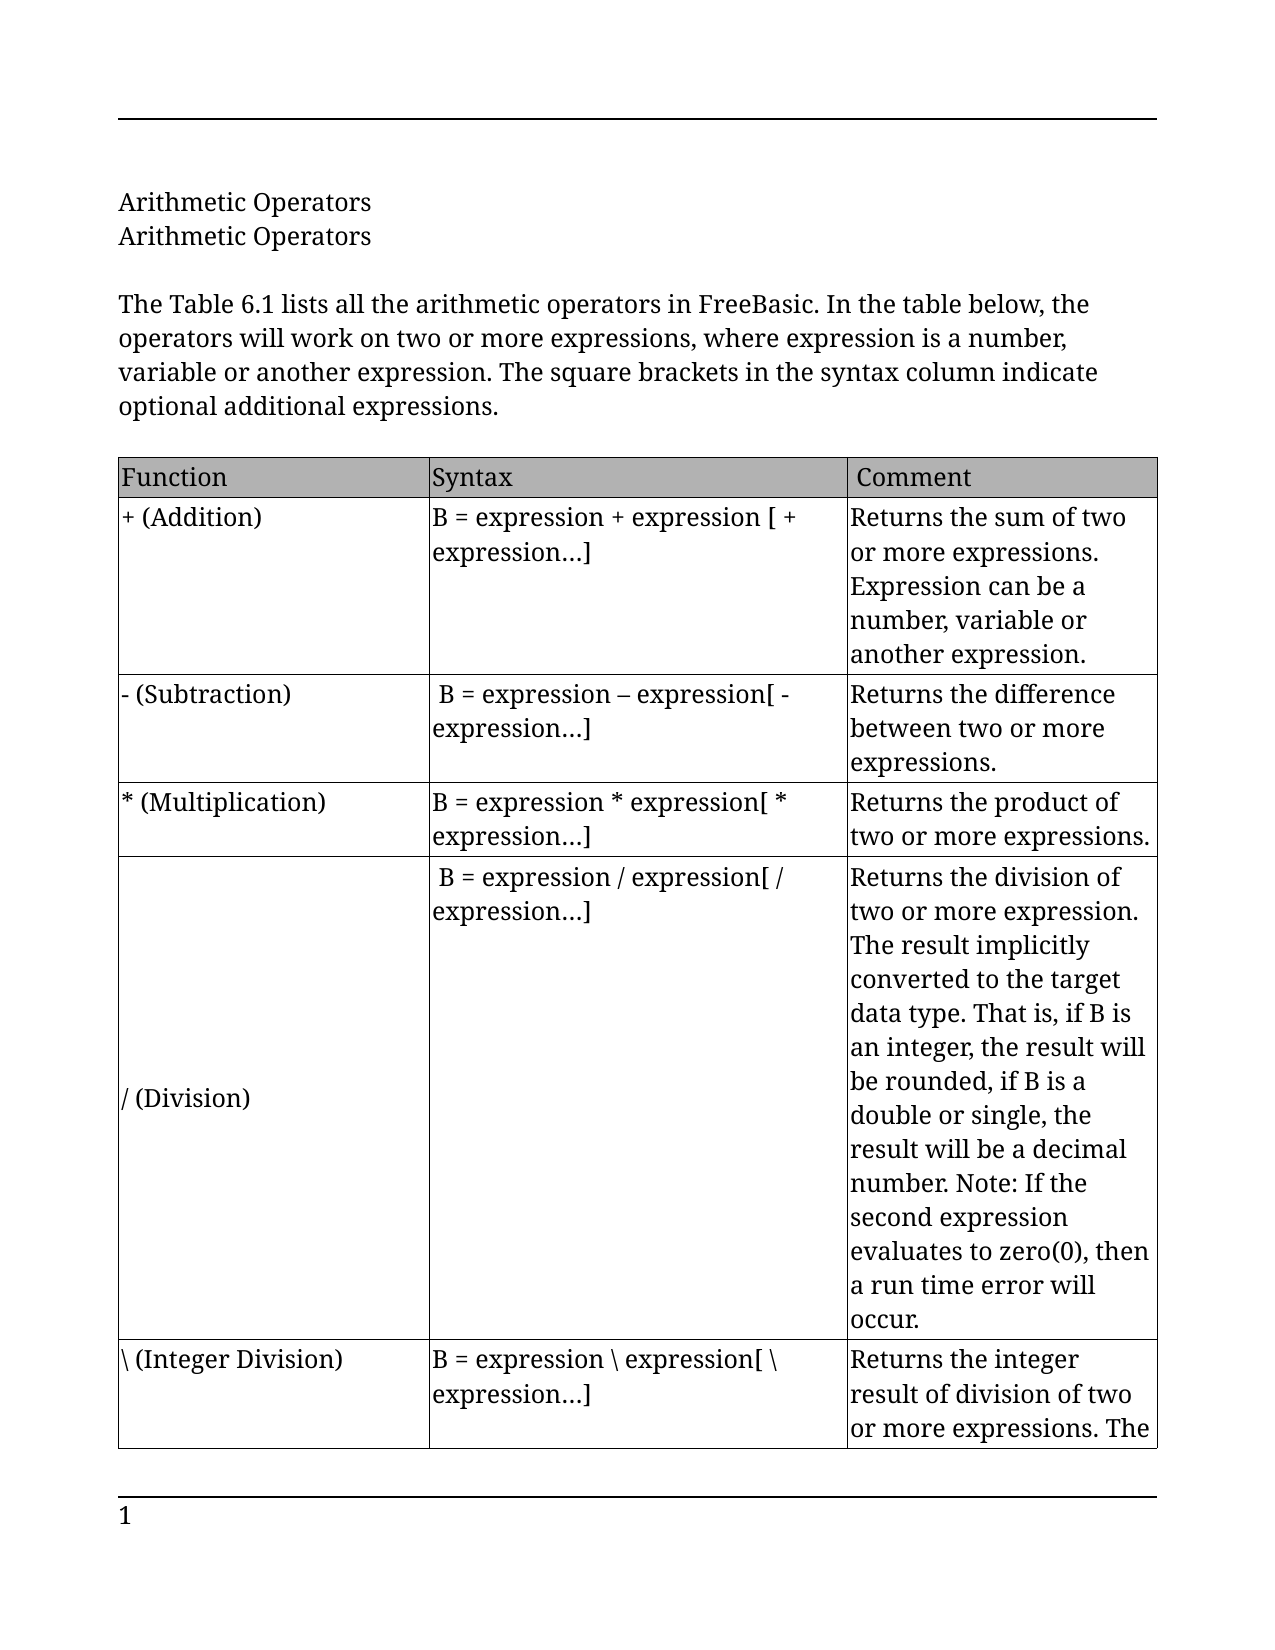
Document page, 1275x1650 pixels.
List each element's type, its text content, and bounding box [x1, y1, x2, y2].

table_cell B = expression / expression[ / expression…] [430, 857, 847, 1339]
table_cell B = expression + expression [ + expression…] [430, 498, 847, 673]
text Arithmetic Operators [118, 184, 1157, 218]
table_cell \ (Integer Division) [119, 1340, 429, 1447]
text The Table 6.1 lists all the arithmetic operators in FreeBasic. In the table below, the operators will work on two or more expressions, where expression is a number, variable or another expression. The square brackets in the syntax column indicate optional additional expressions. [118, 286, 1157, 423]
table_header Function [119, 458, 429, 497]
table_cell Returns the integer result of division of two or more expressions. The [848, 1340, 1157, 1447]
table_cell Returns the difference between two or more expressions. [848, 675, 1157, 782]
table_cell + (Addition) [119, 498, 429, 673]
text Arithmetic Operators [118, 218, 1157, 252]
table_header Comment [848, 458, 1157, 497]
table_cell B = expression – expression[ - expression…] [430, 675, 847, 782]
table_cell B = expression \ expression[ \ expression…] [430, 1340, 847, 1447]
table_cell B = expression * expression[ * expression…] [430, 783, 847, 856]
table_cell - (Subtraction) [119, 675, 429, 782]
table_cell Returns the sum of two or more expressions. Expression can be a number, variable or another expression. [848, 498, 1157, 673]
table_header Syntax [430, 458, 847, 497]
table_cell Returns the division of two or more expression. The result implicitly converted to the target data type. That is, if B is an integer, the result will be rounded, if B is a double or single, the result will be a decimal number. Note: If the second expression evaluates to zero(0), then a run time error will occur. [848, 857, 1157, 1339]
table_cell / (Division) [119, 857, 429, 1339]
table_cell Returns the product of two or more expressions. [848, 783, 1157, 856]
table_cell * (Multiplication) [119, 783, 429, 856]
